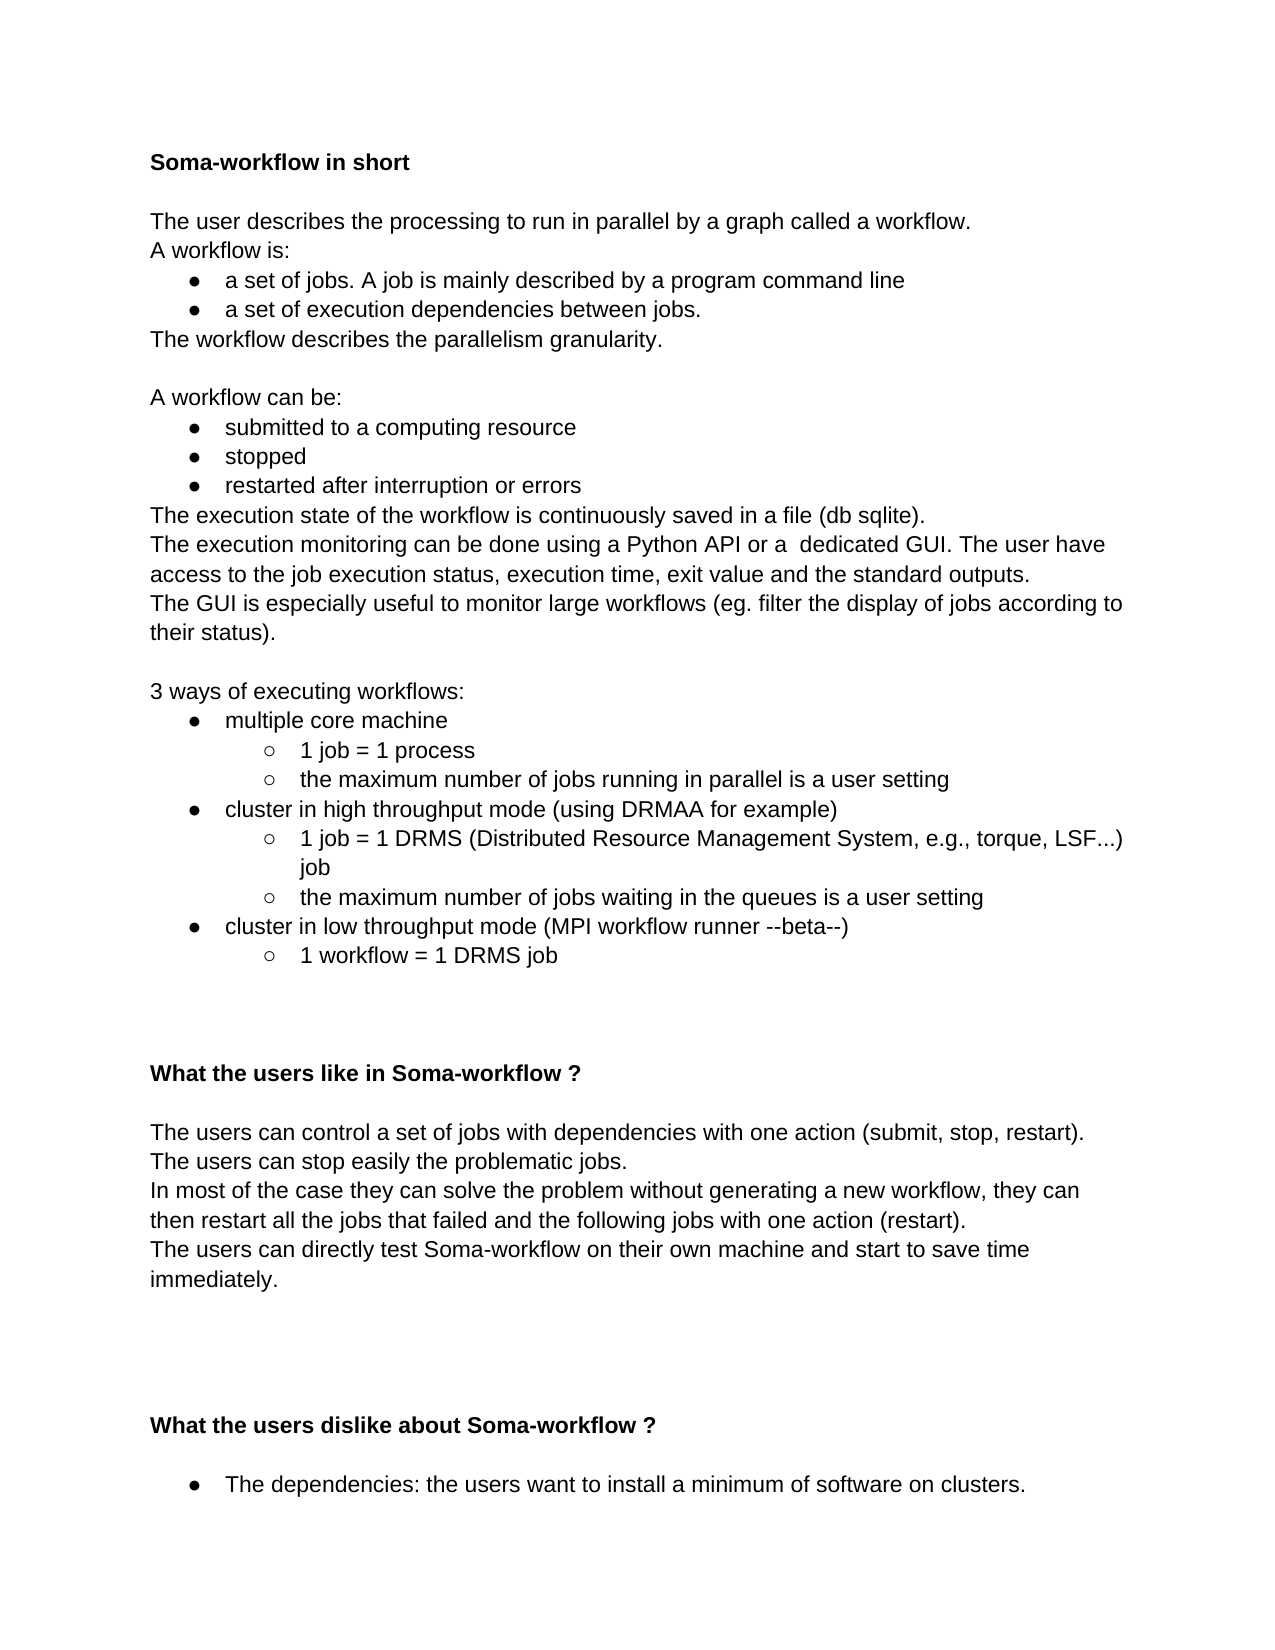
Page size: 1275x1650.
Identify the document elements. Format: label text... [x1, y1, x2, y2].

text The execution state of the workflow is continuously saved in a file (db sqlite). [150, 502, 1125, 528]
list the maximum number of jobs waiting in the queues is a user setting [262, 884, 1125, 910]
text The execution monitoring can be done using a Python API or a dedicated GUI. The user have access to the job execution status, execution time, exit value and the standard outputs. [150, 532, 1125, 587]
text Soma-workflow in short [150, 150, 1125, 176]
list cluster in low throughput mode (MPI workflow runner --beta--) [187, 914, 1125, 939]
text The users can stop easily the problematic jobs. [150, 1149, 1125, 1174]
text A workflow is: [150, 238, 1125, 264]
list a set of execution dependencies between jobs. [187, 297, 1125, 322]
list stopped [187, 444, 1125, 469]
list cluster in high throughput mode (using DRMAA for example) [187, 796, 1125, 822]
text The users can directly test Soma-workflow on their own machine and start to save time immediately. [150, 1237, 1125, 1292]
list restarted after interruption or errors [187, 473, 1125, 499]
list a set of jobs. A job is mainly described by a program command line [187, 267, 1125, 293]
list multiple core machine [187, 708, 1125, 734]
text The workflow describes the parallelism granularity. [150, 326, 1125, 352]
list 1 job = 1 DRMS (Distributed Resource Management System, e.g., torque, LSF...) job [262, 826, 1125, 881]
list submitted to a computing resource [187, 414, 1125, 440]
list the maximum number of jobs running in parallel is a user setting [262, 767, 1125, 792]
list 1 job = 1 process [262, 737, 1125, 763]
text In most of the case they can solve the problem without generating a new workflow, they can then restart all the jobs that failed and the following jobs with one action (restart). [150, 1178, 1125, 1233]
text 3 ways of executing workflows: [150, 679, 1125, 704]
list The dependencies: the users want to install a minimum of software on clusters. [187, 1472, 1125, 1497]
text What the users dislike about Soma-workflow ? [150, 1413, 1125, 1439]
text The users can control a set of jobs with dependencies with one action (submit, stop, restart). [150, 1119, 1125, 1145]
text The GUI is especially useful to monitor large workflows (eg. filter the display of jobs according to their status). [150, 591, 1125, 646]
text What the users like in Soma-workflow ? [150, 1061, 1125, 1086]
list 1 workflow = 1 DRMS job [262, 943, 1125, 969]
text The user describes the processing to run in parallel by a graph called a workflow. [150, 209, 1125, 234]
text A workflow can be: [150, 385, 1125, 411]
